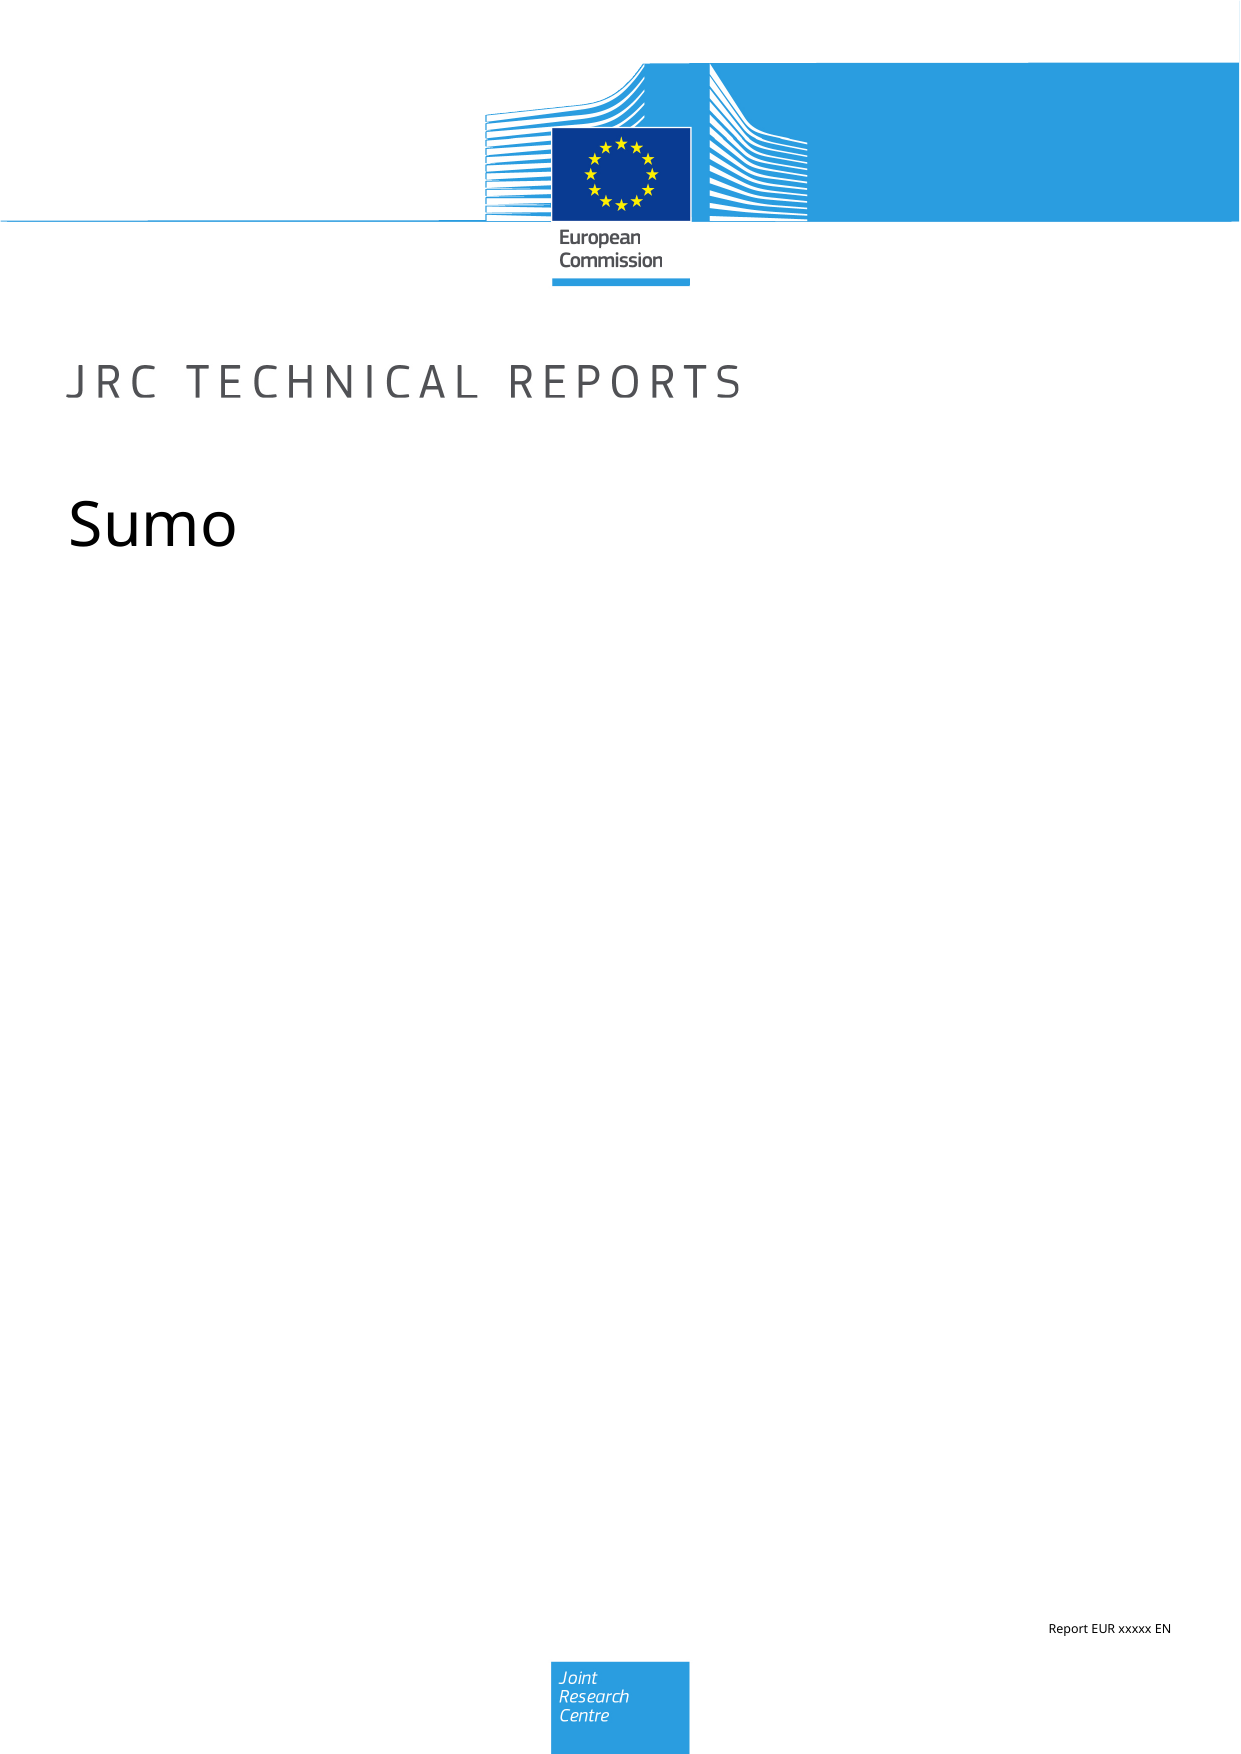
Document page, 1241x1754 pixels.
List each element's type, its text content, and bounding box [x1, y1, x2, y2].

text Sumo [69, 486, 1171, 561]
text Report EUR xxxxx EN [964, 1623, 1171, 1636]
